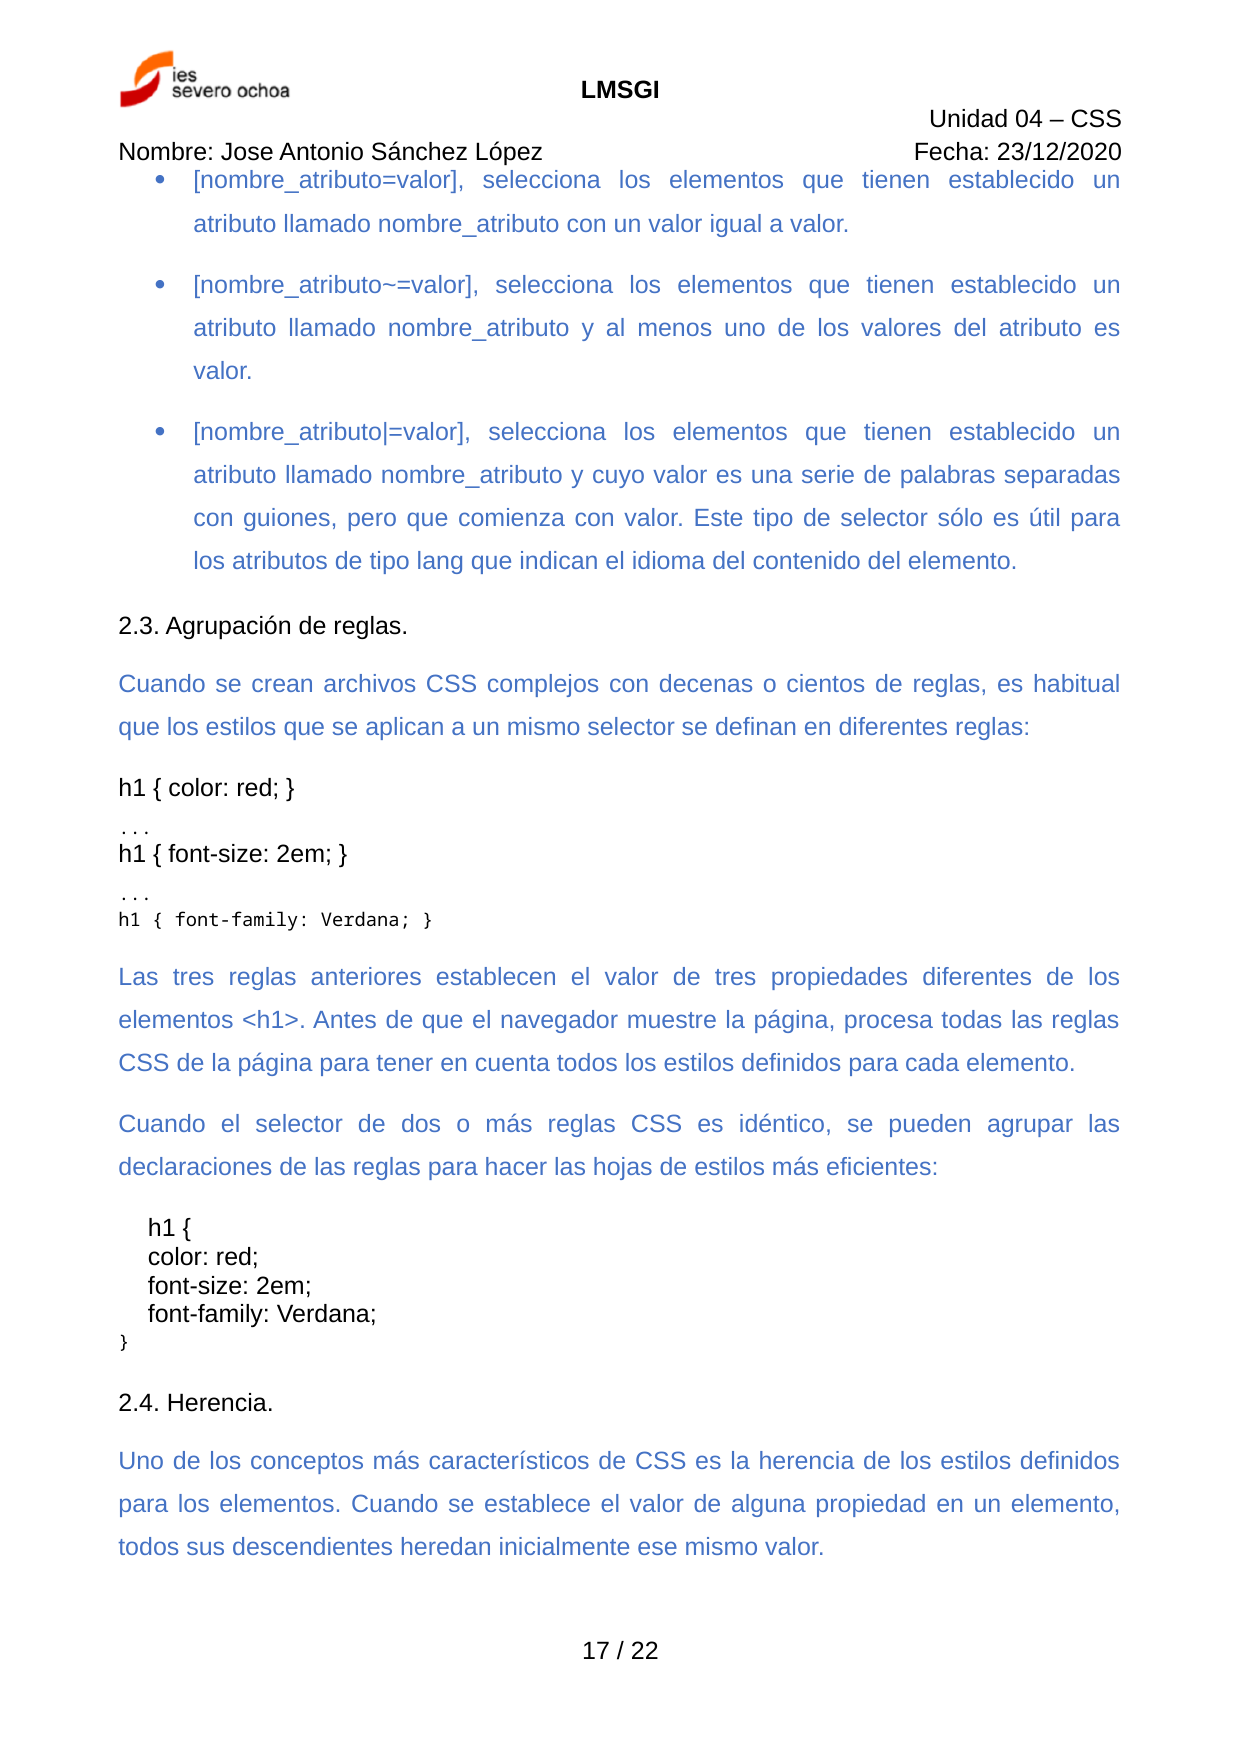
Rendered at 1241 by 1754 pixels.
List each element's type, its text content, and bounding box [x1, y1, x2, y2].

text ... [118, 814, 1122, 839]
text h1 { color: red; } [118, 773, 1122, 801]
text h1 { font-size: 2em; } [118, 839, 1122, 868]
subtitle 2.4. Herencia. [118, 1388, 1122, 1417]
subtitle 2.3. Agrupación de reglas. [118, 611, 1122, 640]
list [nombre_atributo=valor], selecciona los elementos que tienen establecido un atributo llamado nombre_atributo con un valor igual a valor. [156, 166, 1122, 237]
list [nombre_atributo~=valor], selecciona los elementos que tienen establecido un atributo llamado nombre_atributo y al menos uno de los valores del atributo es valor. [156, 269, 1122, 385]
text ... [118, 881, 1122, 906]
list color: red; [148, 1242, 1122, 1271]
list h1 { [148, 1213, 1122, 1242]
text h1 { font-family: Verdana; } [118, 906, 1122, 932]
list font-size: 2em; [148, 1271, 1122, 1299]
text Cuando se crean archivos CSS complejos con decenas o cientos de reglas, es habitual que los estilos que se aplican a un mismo selector se definan en diferentes reglas: [118, 669, 1122, 741]
list [nombre_atributo|=valor], selecciona los elementos que tienen establecido un atributo llamado nombre_atributo y cuyo valor es una serie de palabras separadas con guiones, pero que comienza con valor. Este tipo de selector sólo es útil para los atributos de tipo lang que indican el idioma del contenido del elemento. [156, 417, 1122, 575]
text } [118, 1328, 1122, 1354]
text Las tres reglas anteriores establecen el valor de tres propiedades diferentes de los elementos <h1>. Antes de que el navegador muestre la página, procesa todas las reglas CSS de la página para tener en cuenta todos los estilos definidos para cada elemento. [118, 962, 1122, 1077]
text Uno de los conceptos más característicos de CSS es la herencia de los estilos definidos para los elementos. Cuando se establece el valor de alguna propiedad en un elemento, todos sus descendientes heredan inicialmente ese mismo valor. [118, 1446, 1122, 1561]
list font-family: Verdana; [148, 1299, 1122, 1328]
text Cuando el selector de dos o más reglas CSS es idéntico, se pueden agrupar las declaraciones de las reglas para hacer las hojas de estilos más eficientes: [118, 1109, 1122, 1181]
